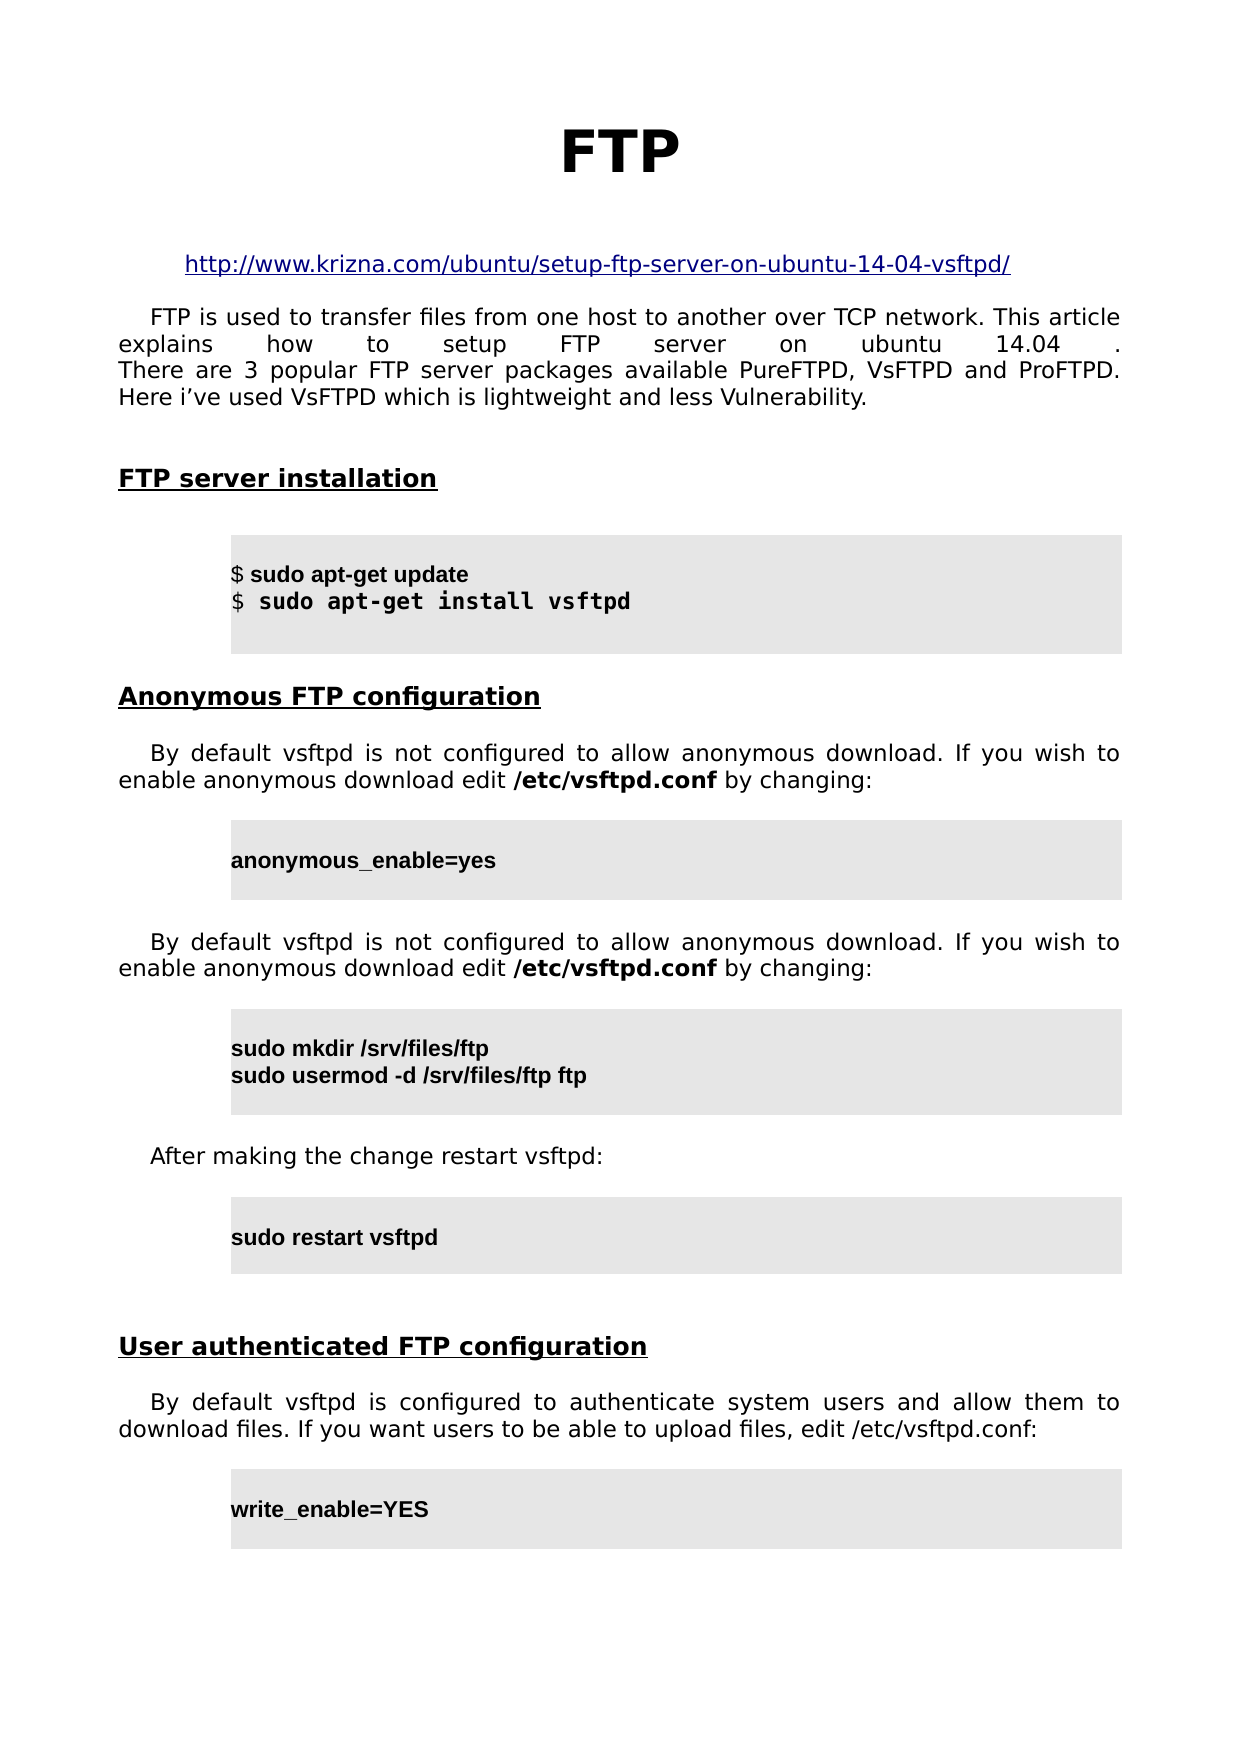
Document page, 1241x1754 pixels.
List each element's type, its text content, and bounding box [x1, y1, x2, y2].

text By default vsftpd is configured to authenticate system users and allow them to download files. If you want users to be able to upload files, edit /etc/vsftpd.conf: [118, 1389, 1122, 1443]
text FTP is used to transfer files from one host to another over TCP network. This article explains how to setup FTP server on ubuntu 14.04 . There are 3 popular FTP server packages available PureFTPD, VsFTPD and ProFTPD. Here i’ve used VsFTPD which is lightweight and less Vulnerability. [118, 304, 1122, 411]
text Anonymous FTP configuration [118, 682, 1122, 712]
text sudo usermod -d /srv/files/ftp ftp [231, 1062, 1122, 1088]
text write_enable=YES [231, 1496, 1122, 1523]
text $ sudo apt-get install vsftpd [231, 588, 1122, 614]
text sudo mkdir /srv/files/ftp [231, 1035, 1122, 1062]
text anonymous_enable=yes [231, 847, 1122, 873]
text http://www.krizna.com/ubuntu/setup-ftp-server-on-ubuntu-14-04-vsftpd/ [152, 251, 1122, 278]
text FTP server installation [118, 464, 1122, 493]
text FTP [118, 118, 1122, 186]
text User authenticated FTP configuration [118, 1332, 1122, 1361]
text By default vsftpd is not configured to allow anonymous download. If you wish to enable anonymous download edit /etc/vsftpd.conf by changing: [118, 929, 1122, 982]
text sudo restart vsftpd [231, 1223, 1122, 1250]
text By default vsftpd is not configured to allow anonymous download. If you wish to enable anonymous download edit /etc/vsftpd.conf by changing: [118, 740, 1122, 794]
text After making the change restart vsftpd: [118, 1143, 1122, 1170]
text $ sudo apt-get update [231, 561, 1122, 588]
